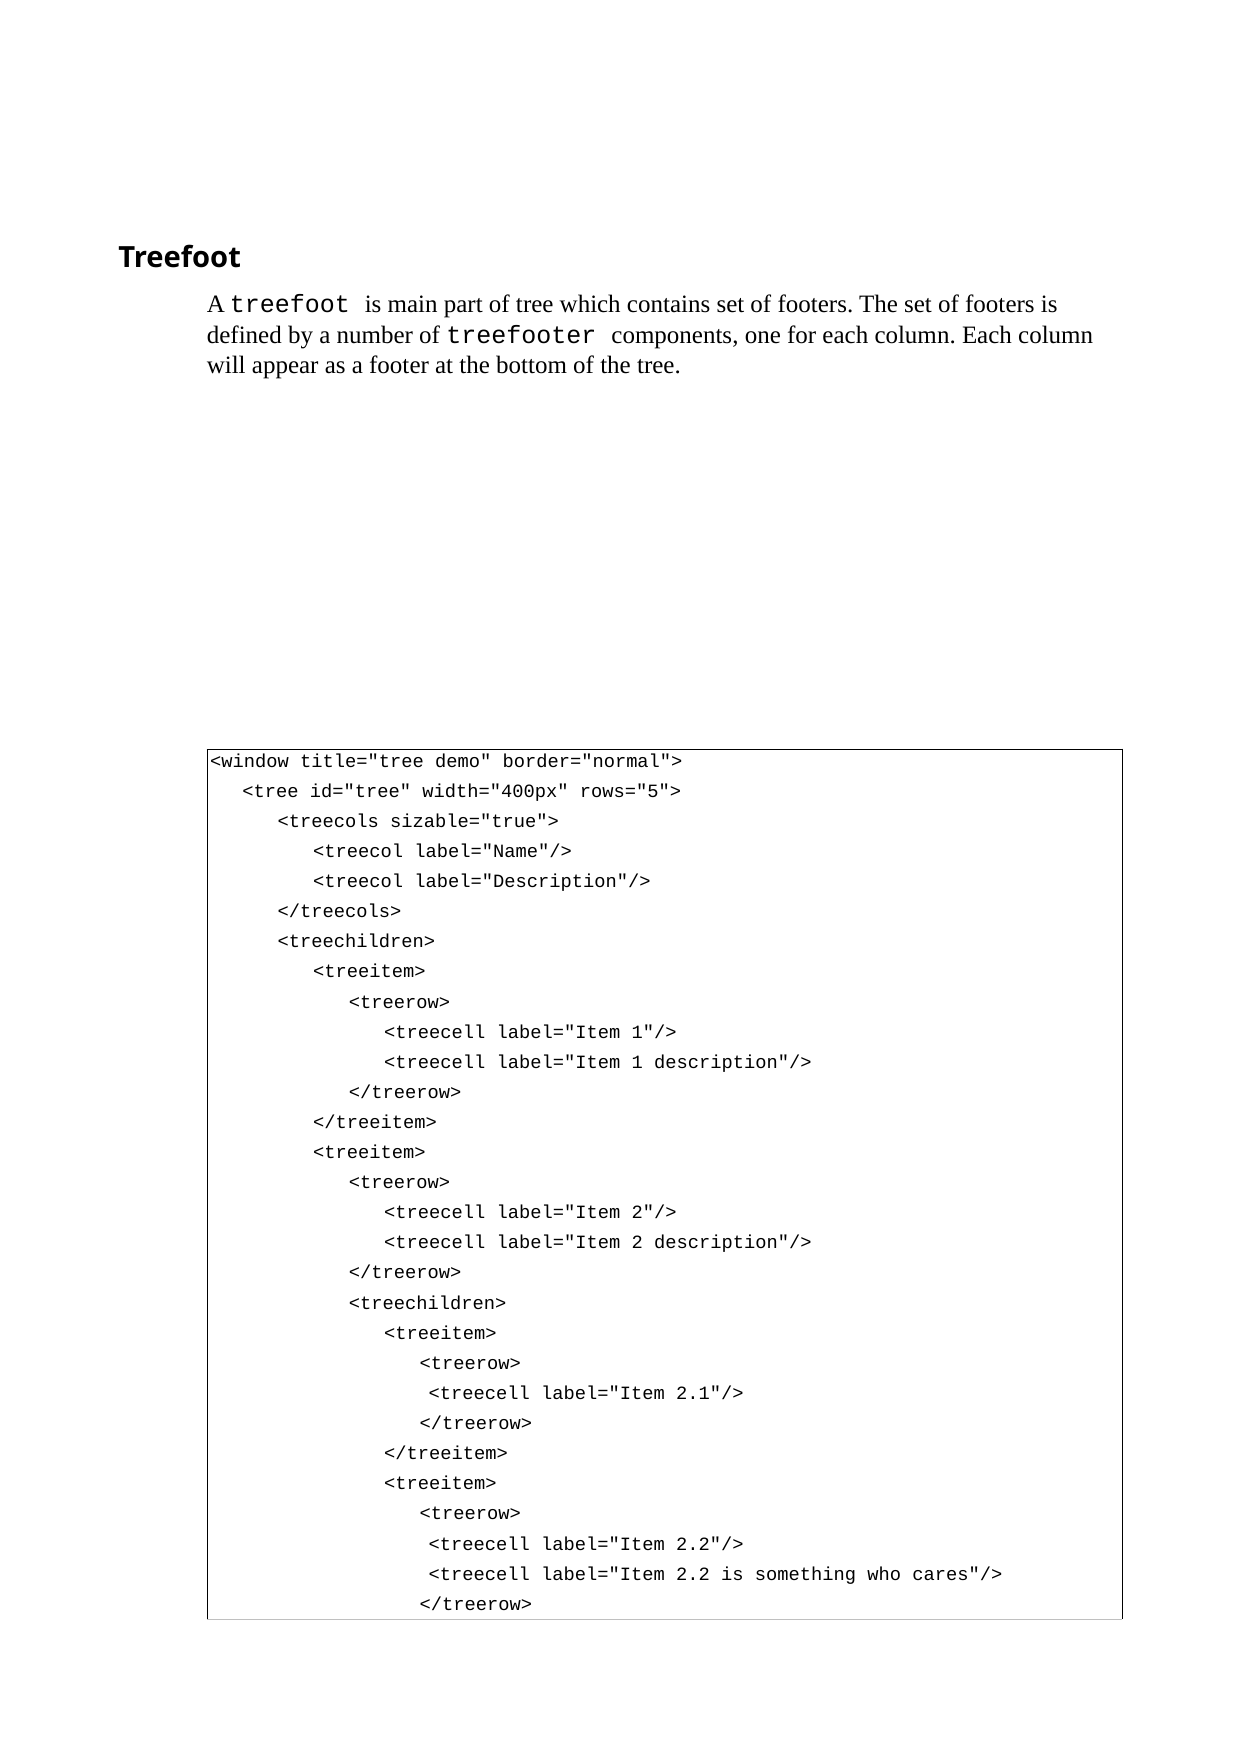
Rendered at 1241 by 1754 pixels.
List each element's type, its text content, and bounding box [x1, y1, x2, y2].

text <treecell label="Item 2"/> [208, 1200, 1122, 1224]
text </treerow> [208, 1591, 1122, 1619]
text <treecell label="Item 1"/> [208, 1019, 1122, 1044]
text </treeitem> [208, 1110, 1122, 1134]
text A treefoot is main part of tree which contains set of footers. The set of footers is defined by a number of treefooter components, one for each column. Each column will appear as a footer at the bottom of the tree. [207, 289, 1122, 379]
text <treerow> [208, 1351, 1122, 1375]
text <treecell label="Item 2.1"/> [208, 1381, 1122, 1405]
text <treerow> [208, 989, 1122, 1014]
text <treechildren> [208, 1290, 1122, 1315]
text <treecol label="Description"/> [208, 869, 1122, 893]
text <treeitem> [208, 959, 1122, 983]
subtitle Treefoot [118, 237, 1122, 276]
text <treecell label="Item 2.2"/> [208, 1531, 1122, 1556]
text <treecols sizable="true"> [208, 809, 1122, 833]
text <treeitem> [208, 1321, 1122, 1345]
text <treeitem> [208, 1471, 1122, 1495]
text </treerow> [208, 1080, 1122, 1104]
text <treecell label="Item 1 description"/> [208, 1049, 1122, 1074]
text <treecell label="Item 2 description"/> [208, 1230, 1122, 1254]
text <treerow> [208, 1170, 1122, 1194]
text <treechildren> [208, 929, 1122, 953]
text </treerow> [208, 1260, 1122, 1284]
text <treerow> [208, 1501, 1122, 1525]
text <treecell label="Item 2.2 is something who cares"/> [208, 1561, 1122, 1586]
text <window title="tree demo" border="normal"> [208, 750, 1122, 773]
text </treecols> [208, 899, 1122, 923]
text </treerow> [208, 1411, 1122, 1435]
text <tree id="tree" width="400px" rows="5"> [208, 779, 1122, 803]
text <treecol label="Name"/> [208, 839, 1122, 863]
text <treeitem> [208, 1140, 1122, 1164]
text </treeitem> [208, 1441, 1122, 1465]
